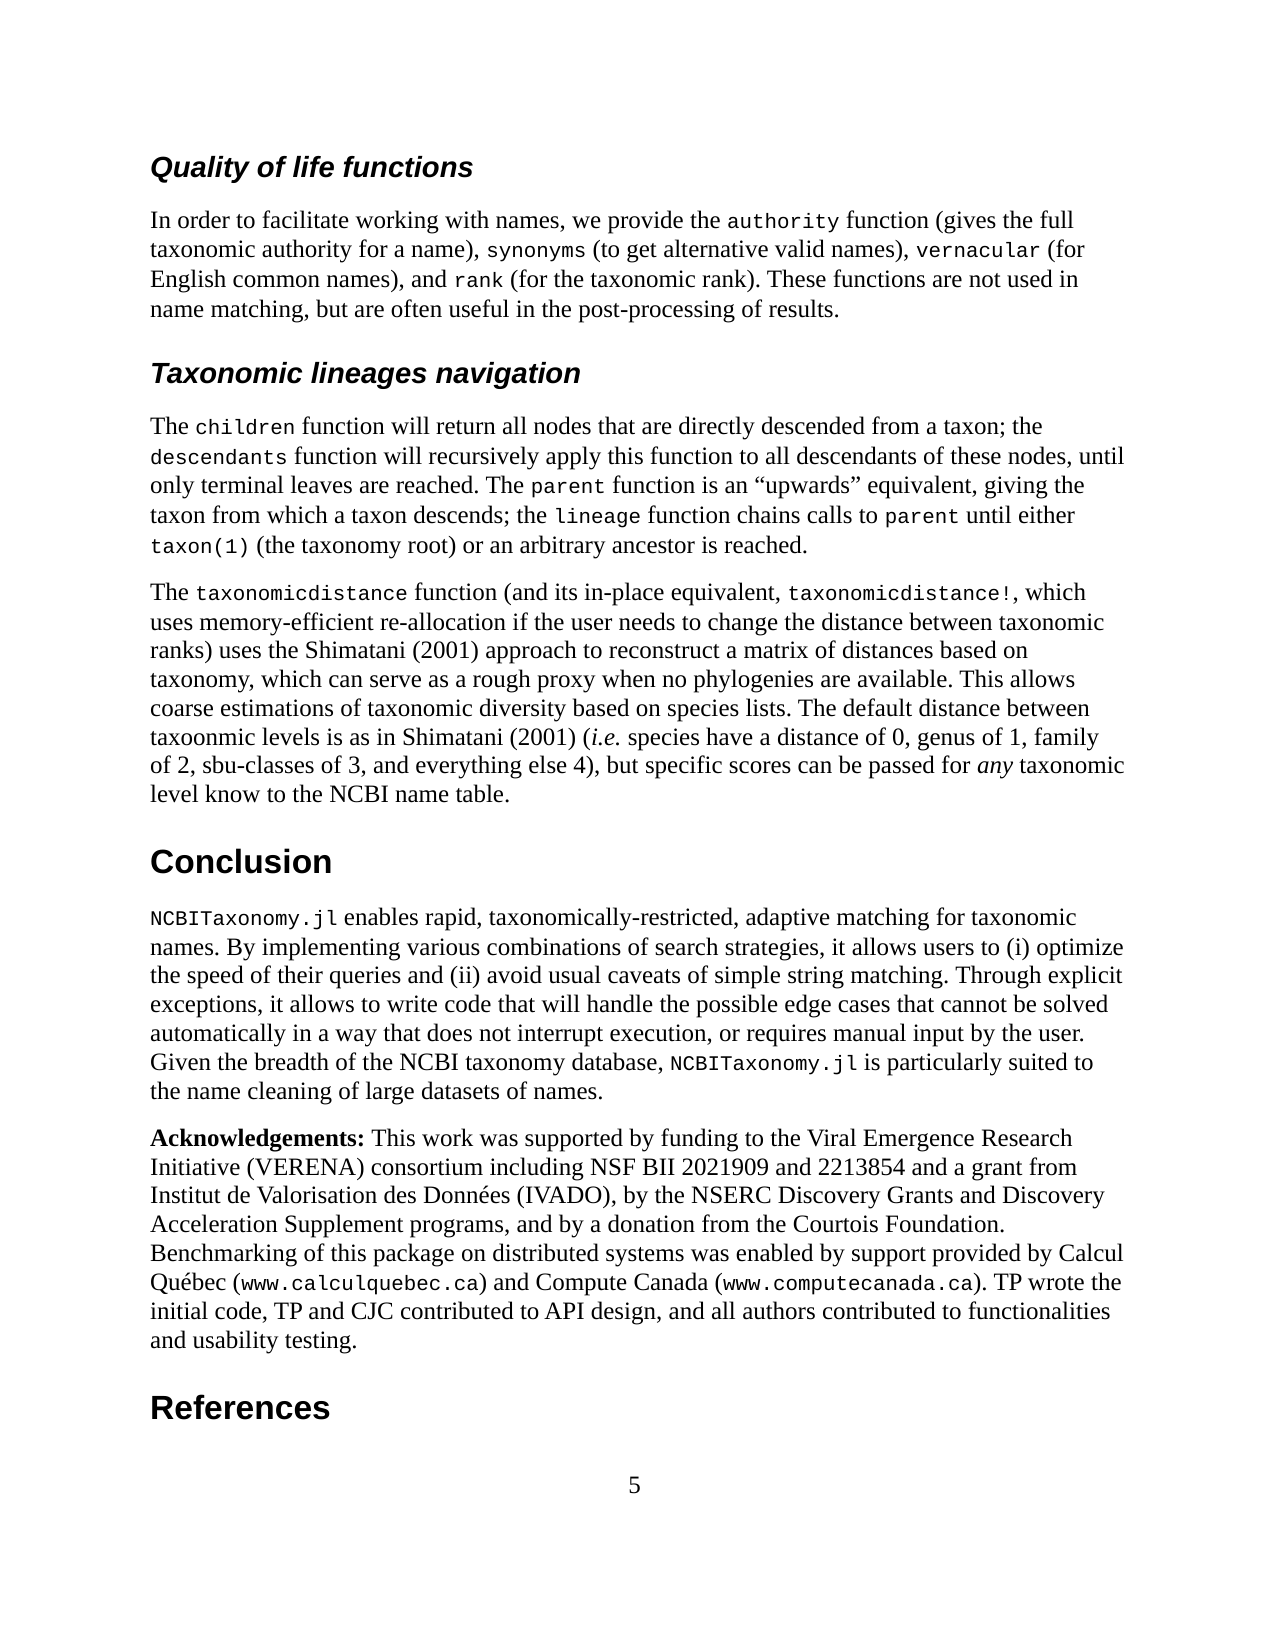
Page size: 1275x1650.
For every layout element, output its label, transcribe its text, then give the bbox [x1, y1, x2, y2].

text The taxonomicdistance function (and its in-place equivalent, taxonomicdistance!, which uses memory-efficient re-allocation if the user needs to change the distance between taxonomic ranks) uses the Shimatani (2001) approach to reconstruct a matrix of distances based on taxonomy, which can serve as a rough proxy when no phylogenies are available. This allows coarse estimations of taxonomic diversity based on species lists. The default distance between taxoonmic levels is as in Shimatani (2001) (i.e. species have a distance of 0, genus of 1, family of 2, sbu-classes of 3, and everything else 4), but specific scores can be passed for any taxonomic level know to the NCBI name table. [150, 577, 1125, 808]
subtitle References [150, 1388, 1125, 1426]
text Acknowledgements: This work was supported by funding to the Viral Emergence Research Initiative (VERENA) consortium including NSF BII 2021909 and 2213854 and a grant from Institut de Valorisation des Données (IVADO), by the NSERC Discovery Grants and Discovery Acceleration Supplement programs, and by a donation from the Courtois Foundation. Benchmarking of this package on distributed systems was enabled by support provided by Calcul Québec (www.calculquebec.ca) and Compute Canada (www.computecanada.ca). TP wrote the initial code, TP and CJC contributed to API design, and all authors contributed to functionalities and usability testing. [150, 1123, 1125, 1354]
subtitle Quality of life functions [150, 150, 1125, 183]
text NCBITaxonomy.jl enables rapid, taxonomically-restricted, adaptive matching for taxonomic names. By implementing various combinations of search strategies, it allows users to (i) optimize the speed of their queries and (ii) avoid usual caveats of simple string matching. Through explicit exceptions, it allows to write code that will handle the possible edge cases that cannot be solved automatically in a way that does not interrupt execution, or requires manual input by the user. Given the breadth of the NCBI taxonomy database, NCBITaxonomy.jl is particularly suited to the name cleaning of large datasets of names. [150, 902, 1125, 1105]
subtitle Taxonomic lineages navigation [150, 356, 1125, 390]
text The children function will return all nodes that are directly descended from a taxon; the descendants function will recursively apply this function to all descendants of these nodes, until only terminal leaves are reached. The parent function is an “upwards” equivalent, giving the taxon from which a taxon descends; the lineage function chains calls to parent until either taxon(1) (the taxonomy root) or an arbitrary ancestor is reached. [150, 411, 1125, 559]
text In order to facilitate working with names, we provide the authority function (gives the full taxonomic authority for a name), synonyms (to get alternative valid names), vernacular (for English common names), and rank (for the taxonomic rank). These functions are not used in name matching, but are often useful in the post-processing of results. [150, 205, 1125, 322]
subtitle Conclusion [150, 842, 1125, 881]
